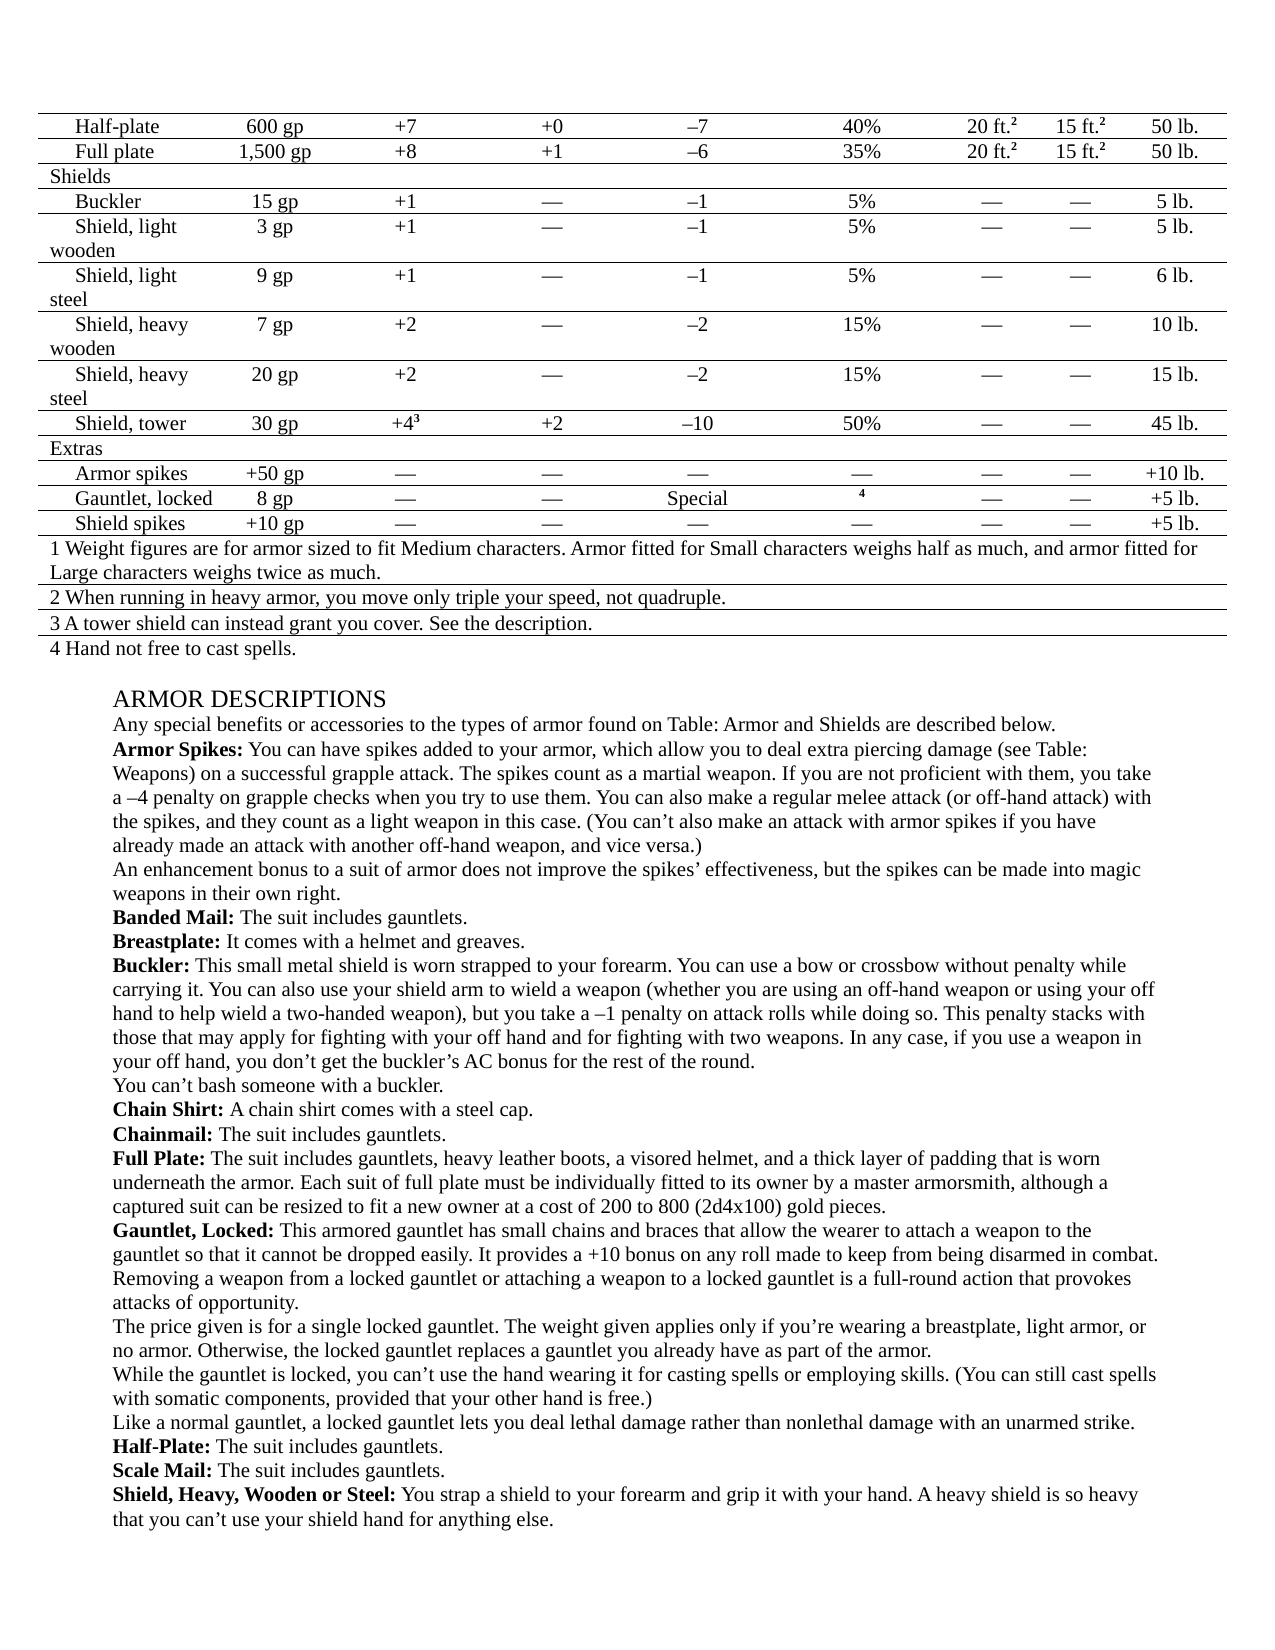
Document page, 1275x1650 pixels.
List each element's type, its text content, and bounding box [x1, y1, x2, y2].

table_cell +5 lb. [1123, 486, 1227, 510]
table_cell +1 [325, 263, 486, 311]
table_cell 50 lb. [1123, 114, 1227, 138]
table_cell –1 [618, 214, 777, 262]
table_cell [946, 164, 1037, 188]
table_cell [1037, 436, 1123, 460]
table_cell — [1037, 214, 1123, 262]
table_cell 20 ft.2 [946, 114, 1037, 138]
table_cell 2 When running in heavy armor, you move only triple your speed, not quadruple. [38, 585, 1227, 609]
table_cell +1 [325, 189, 486, 213]
table_cell — [1037, 511, 1123, 535]
table_cell [486, 436, 618, 460]
table_cell — [1037, 189, 1123, 213]
table_cell 5 lb. [1123, 214, 1227, 262]
table_cell +10 gp [225, 511, 324, 535]
text Chain Shirt: A chain shirt comes with a steel cap. [112, 1097, 1162, 1121]
table_cell [486, 164, 618, 188]
table_cell — [486, 312, 618, 360]
table_cell [1037, 164, 1123, 188]
text Buckler: This small metal shield is worn strapped to your forearm. You can use a bow or crossbow without penalty while carrying it. You can also use your shield arm to wield a weapon (whether you are using an off-hand weapon or using your off hand to help wield a two-handed weapon), but you take a –1 penalty on attack rolls while doing so. This penalty stacks with those that may apply for fighting with your off hand and for fighting with two weapons. In any case, if you use a weapon in your off hand, you don’t get the buckler’s AC bonus for the rest of the round. [112, 953, 1162, 1073]
table_cell — [325, 511, 486, 535]
table_cell [325, 436, 486, 460]
text The price given is for a single locked gauntlet. The weight given applies only if you’re wearing a breastplate, light armor, or no armor. Otherwise, the locked gauntlet replaces a gauntlet you already have as part of the armor. [112, 1314, 1162, 1362]
table_cell 30 gp [225, 411, 324, 435]
table_cell — [946, 263, 1037, 311]
table_cell [225, 164, 324, 188]
table_cell –7 [618, 114, 777, 138]
table_cell — [486, 214, 618, 262]
table_cell +2 [486, 411, 618, 435]
table_cell 8 gp [225, 486, 324, 510]
text Armor Spikes: You can have spikes added to your armor, which allow you to deal extra piercing damage (see Table: Weapons) on a successful grapple attack. The spikes count as a martial weapon. If you are not proficient with them, you take a –4 penalty on grapple checks when you try to use them. You can also make a regular melee attack (or off-hand attack) with the spikes, and they count as a light weapon in this case. (You can’t also make an attack with armor spikes if you have already made an attack with another off-hand weapon, and vice versa.) [112, 736, 1162, 857]
table_cell 15 gp [225, 189, 324, 213]
table_cell 1,500 gp [225, 139, 324, 163]
table_cell +8 [325, 139, 486, 163]
table_cell Shield, tower [38, 411, 225, 435]
table_cell 4 Hand not free to cast spells. [38, 636, 1227, 659]
table_cell Armor spikes [38, 461, 225, 485]
table_cell Shield spikes [38, 511, 225, 535]
table_cell –1 [618, 189, 777, 213]
table_cell — [1037, 486, 1123, 510]
table_cell +1 [325, 214, 486, 262]
table_cell — [1037, 312, 1123, 360]
table_cell — [1037, 411, 1123, 435]
table_cell Buckler [38, 189, 225, 213]
table_cell 15% [777, 312, 946, 360]
table_cell 15 lb. [1123, 361, 1227, 409]
text Like a normal gauntlet, a locked gauntlet lets you deal lethal damage rather than nonlethal damage with an unarmed strike. [112, 1410, 1162, 1434]
text Chainmail: The suit includes gauntlets. [112, 1121, 1162, 1146]
table_cell 4 [777, 486, 946, 510]
table_cell +5 lb. [1123, 511, 1227, 535]
table_cell Extras [38, 436, 225, 460]
table_cell 5% [777, 189, 946, 213]
table_cell — [946, 189, 1037, 213]
table_cell Shield, heavy wooden [38, 312, 225, 360]
table_cell 20 ft.2 [946, 139, 1037, 163]
table_cell — [946, 214, 1037, 262]
table_cell +2 [325, 312, 486, 360]
text Breastplate: It comes with a helmet and greaves. [112, 929, 1162, 953]
table_cell –1 [618, 263, 777, 311]
table_cell — [946, 361, 1037, 409]
table_cell –2 [618, 312, 777, 360]
table_cell Shield, light wooden [38, 214, 225, 262]
table_cell — [777, 461, 946, 485]
table_cell [777, 436, 946, 460]
table_cell — [325, 461, 486, 485]
table_cell — [325, 486, 486, 510]
table_cell Special [618, 486, 777, 510]
table_cell Gauntlet, locked [38, 486, 225, 510]
table_cell — [618, 461, 777, 485]
table_cell — [618, 511, 777, 535]
table_cell +2 [325, 361, 486, 409]
table_cell +50 gp [225, 461, 324, 485]
text Full Plate: The suit includes gauntlets, heavy leather boots, a visored helmet, and a thick layer of padding that is worn underneath the armor. Each suit of full plate must be individually fitted to its owner by a master armorsmith, although a captured suit can be resized to fit a new owner at a cost of 200 to 800 (2d4x100) gold pieces. [112, 1146, 1162, 1218]
table_cell [946, 436, 1037, 460]
table_cell — [946, 511, 1037, 535]
table_cell — [486, 486, 618, 510]
text An enhancement bonus to a suit of armor does not improve the spikes’ effectiveness, but the spikes can be made into magic weapons in their own right. [112, 857, 1162, 905]
table_cell 15 ft.2 [1037, 139, 1123, 163]
table_cell 6 lb. [1123, 263, 1227, 311]
table_cell 35% [777, 139, 946, 163]
table_cell Full plate [38, 139, 225, 163]
table_cell — [486, 461, 618, 485]
table_cell Shields [38, 164, 225, 188]
table_cell +1 [486, 139, 618, 163]
table_cell 50% [777, 411, 946, 435]
table_cell — [486, 511, 618, 535]
table_cell 1 Weight figures are for armor sized to fit Medium characters. Armor fitted for Small characters weighs half as much, and armor fitted for Large characters weighs twice as much. [38, 536, 1227, 584]
text Shield, Heavy, Wooden or Steel: You strap a shield to your forearm and grip it with your hand. A heavy shield is so heavy that you can’t use your shield hand for anything else. [112, 1482, 1162, 1531]
table_cell — [1037, 361, 1123, 409]
table_cell 3 A tower shield can instead grant you cover. See the description. [38, 610, 1227, 634]
table_cell +43 [325, 411, 486, 435]
table_cell — [777, 511, 946, 535]
text Half-Plate: The suit includes gauntlets. [112, 1434, 1162, 1458]
table_cell 40% [777, 114, 946, 138]
table_cell [225, 436, 324, 460]
text Scale Mail: The suit includes gauntlets. [112, 1458, 1162, 1482]
table_cell — [946, 411, 1037, 435]
table_cell — [946, 461, 1037, 485]
text You can’t bash someone with a buckler. [112, 1073, 1162, 1097]
table_cell Half-plate [38, 114, 225, 138]
table_cell — [486, 361, 618, 409]
table_cell [1123, 164, 1227, 188]
table_cell 20 gp [225, 361, 324, 409]
table_cell 9 gp [225, 263, 324, 311]
table_cell 7 gp [225, 312, 324, 360]
table_cell [618, 436, 777, 460]
text ARMOR DESCRIPTIONS [112, 684, 1162, 712]
table_cell — [1037, 461, 1123, 485]
table_cell –2 [618, 361, 777, 409]
table_cell 5 lb. [1123, 189, 1227, 213]
text Gauntlet, Locked: This armored gauntlet has small chains and braces that allow the wearer to attach a weapon to the gauntlet so that it cannot be dropped easily. It provides a +10 bonus on any roll made to keep from being disarmed in combat. Removing a weapon from a locked gauntlet or attaching a weapon to a locked gauntlet is a full-round action that provokes attacks of opportunity. [112, 1218, 1162, 1314]
table_cell — [946, 486, 1037, 510]
table_cell +10 lb. [1123, 461, 1227, 485]
text Any special benefits or accessories to the types of armor found on Table: Armor and Shields are described below. [112, 712, 1162, 736]
table_cell 45 lb. [1123, 411, 1227, 435]
table_cell 3 gp [225, 214, 324, 262]
table_cell Shield, light steel [38, 263, 225, 311]
table_cell –6 [618, 139, 777, 163]
table_cell +0 [486, 114, 618, 138]
table_cell 5% [777, 263, 946, 311]
table_cell [1123, 436, 1227, 460]
table_cell — [946, 312, 1037, 360]
text Banded Mail: The suit includes gauntlets. [112, 905, 1162, 929]
table_cell 50 lb. [1123, 139, 1227, 163]
table_cell [777, 164, 946, 188]
table_cell 15 ft.2 [1037, 114, 1123, 138]
table_cell 15% [777, 361, 946, 409]
table_cell [325, 164, 486, 188]
table_cell +7 [325, 114, 486, 138]
table_cell [618, 164, 777, 188]
table_cell — [486, 263, 618, 311]
table_cell –10 [618, 411, 777, 435]
table_cell 10 lb. [1123, 312, 1227, 360]
text While the gauntlet is locked, you can’t use the hand wearing it for casting spells or employing skills. (You can still cast spells with somatic components, provided that your other hand is free.) [112, 1362, 1162, 1410]
table_cell — [1037, 263, 1123, 311]
table_cell Shield, heavy steel [38, 361, 225, 409]
table_cell — [486, 189, 618, 213]
table_cell 600 gp [225, 114, 324, 138]
table_cell 5% [777, 214, 946, 262]
